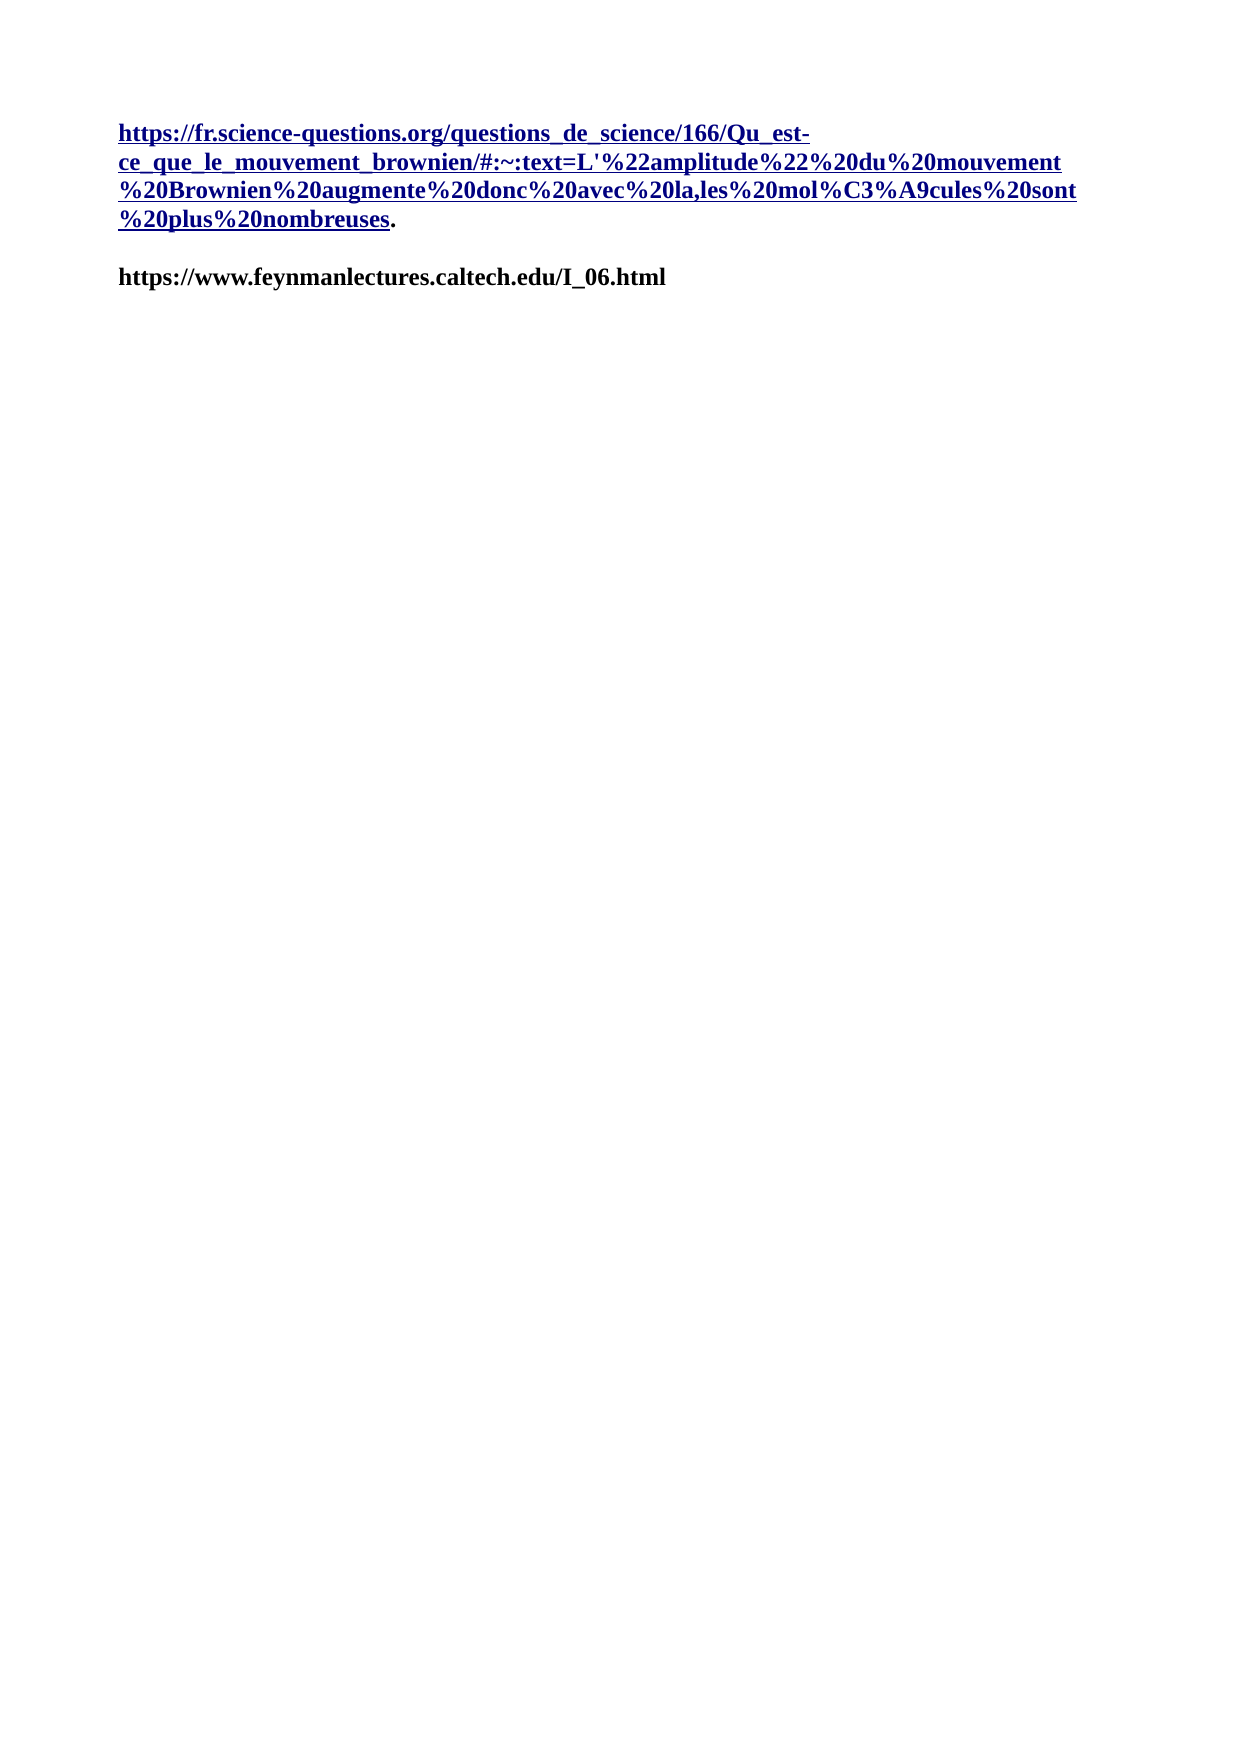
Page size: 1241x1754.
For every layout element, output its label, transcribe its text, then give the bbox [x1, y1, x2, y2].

text https://www.feynmanlectures.caltech.edu/I_06.html [118, 262, 1122, 291]
text https://fr.science-questions.org/questions_de_science/166/Qu_est-ce_que_le_mouvement_brownien/#:~:text=L'%22amplitude%22%20du%20mouvement%20Brownien%20augmente%20donc%20avec%20la,les%20mol%C3%A9cules%20sont%20plus%20nombreuses. [118, 118, 1122, 233]
